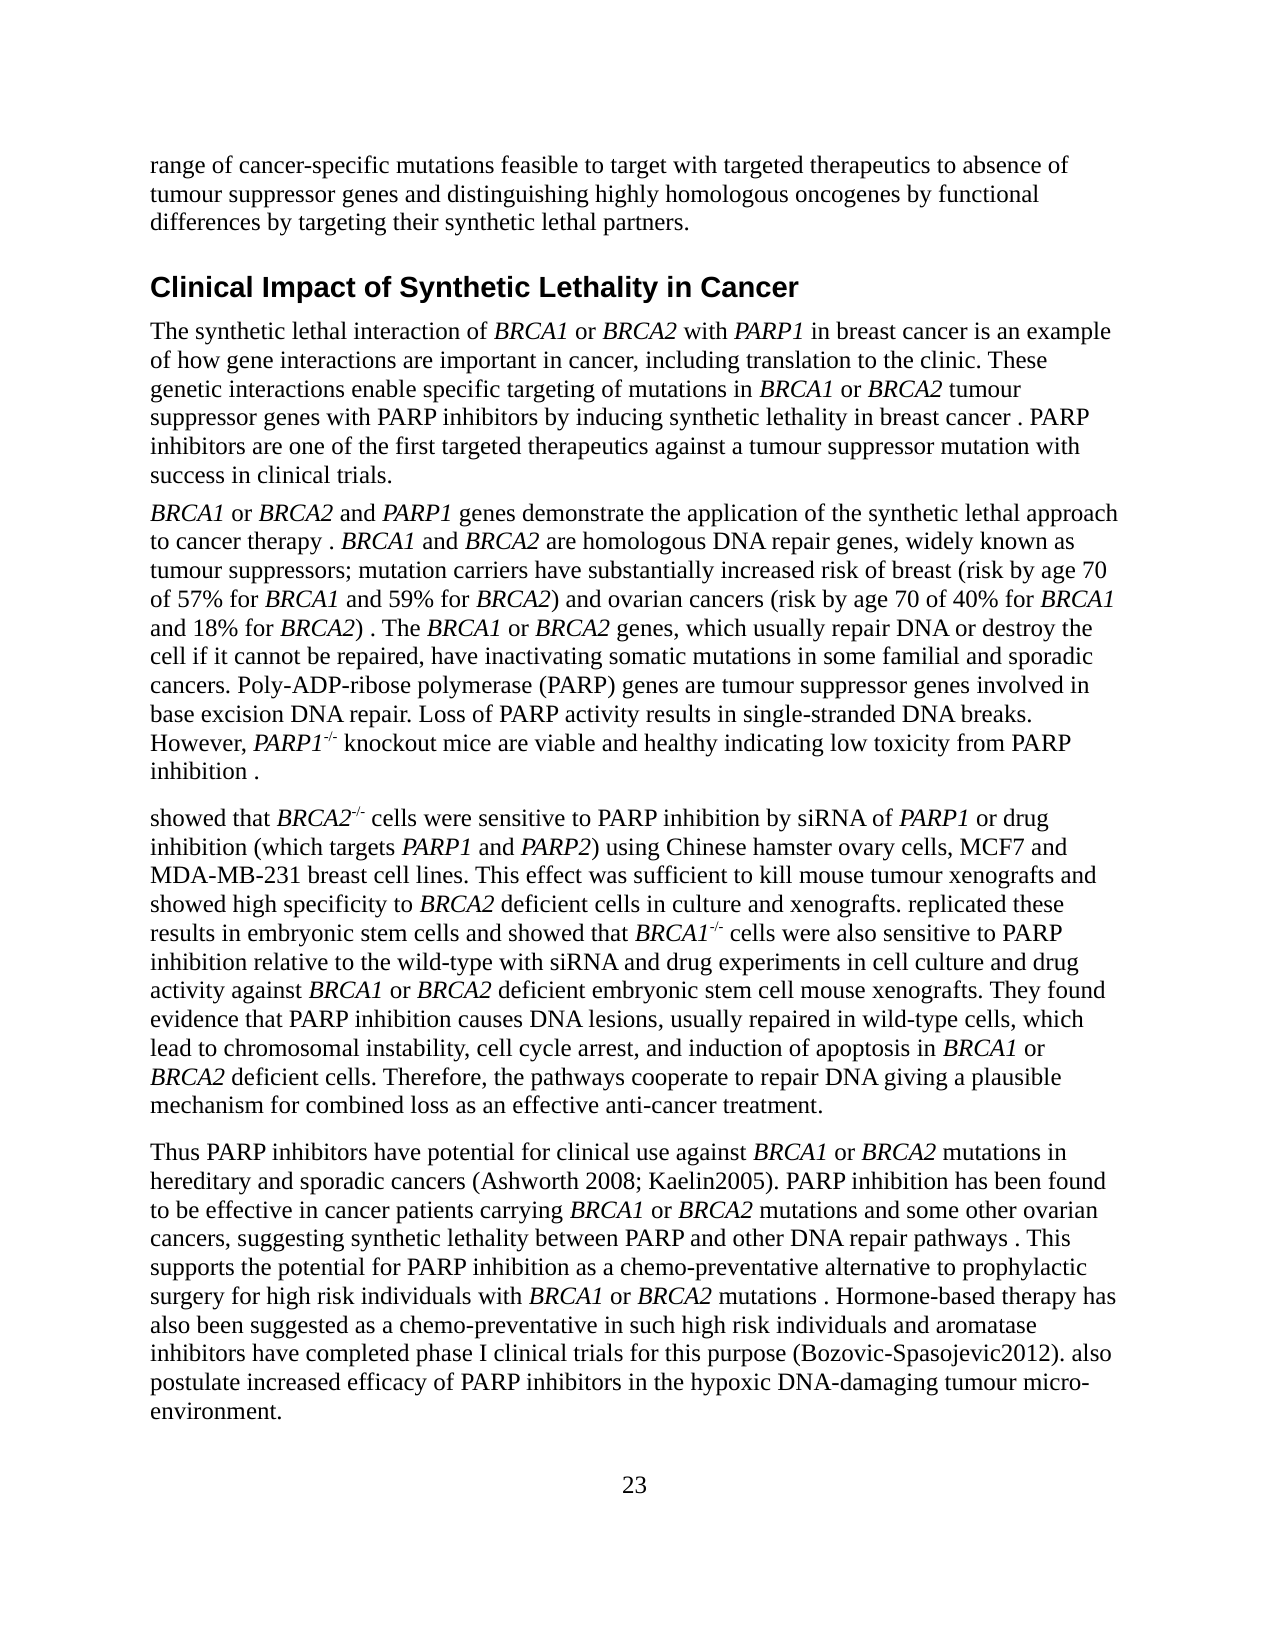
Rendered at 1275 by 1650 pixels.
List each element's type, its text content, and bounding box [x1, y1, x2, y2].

text range of cancer-specific mutations feasible to target with targeted therapeutics to absence of tumour suppressor genes and distinguishing highly homologous oncogenes by functional differences by targeting their synthetic lethal partners. [150, 150, 1125, 236]
text The synthetic lethal interaction of BRCA1 or BRCA2 with PARP1 in breast cancer is an example of how gene interactions are important in cancer, including translation to the clinic. These genetic interactions enable specific targeting of mutations in BRCA1 or BRCA2 tumour suppressor genes with PARP inhibitors by inducing synthetic lethality in breast cancer . PARP inhibitors are one of the first targeted therapeutics against a tumour suppressor mutation with success in clinical trials. [150, 316, 1125, 489]
text showed that BRCA2-/- cells were sensitive to PARP inhibition by siRNA of PARP1 or drug inhibition (which targets PARP1 and PARP2) using Chinese hamster ovary cells, MCF7 and MDA-MB-231 breast cell lines. This effect was sufficient to kill mouse tumour xenografts and showed high specificity to BRCA2 deficient cells in culture and xenografts. replicated these results in embryonic stem cells and showed that BRCA1-/- cells were also sensitive to PARP inhibition relative to the wild-type with siRNA and drug experiments in cell culture and drug activity against BRCA1 or BRCA2 deficient embryonic stem cell mouse xenografts. They found evidence that PARP inhibition causes DNA lesions, usually repaired in wild-type cells, which lead to chromosomal instability, cell cycle arrest, and induction of apoptosis in BRCA1 or BRCA2 deficient cells. Therefore, the pathways cooperate to repair DNA giving a plausible mechanism for combined loss as an effective anti-cancer treatment. [150, 803, 1125, 1119]
text BRCA1 or BRCA2 and PARP1 genes demonstrate the application of the synthetic lethal approach to cancer therapy . BRCA1 and BRCA2 are homologous DNA repair genes, widely known as tumour suppressors; mutation carriers have substantially increased risk of breast (risk by age 70 of 57% for BRCA1 and 59% for BRCA2) and ovarian cancers (risk by age 70 of 40% for BRCA1 and 18% for BRCA2) . The BRCA1 or BRCA2 genes, which usually repair DNA or destroy the cell if it cannot be repaired, have inactivating somatic mutations in some familial and sporadic cancers. Poly-ADP-ribose polymerase (PARP) genes are tumour suppressor genes involved in base excision DNA repair. Loss of PARP activity results in single-stranded DNA breaks. However, PARP1-/- knockout mice are viable and healthy indicating low toxicity from PARP inhibition . [150, 498, 1125, 785]
text Thus PARP inhibitors have potential for clinical use against BRCA1 or BRCA2 mutations in hereditary and sporadic cancers (Ashworth 2008; Kaelin2005). PARP inhibition has been found to be effective in cancer patients carrying BRCA1 or BRCA2 mutations and some other ovarian cancers, suggesting synthetic lethality between PARP and other DNA repair pathways . This supports the potential for PARP inhibition as a chemo-preventative alternative to prophylactic surgery for high risk individuals with BRCA1 or BRCA2 mutations . Hormone-based therapy has also been suggested as a chemo-preventative in such high risk individuals and aromatase inhibitors have completed phase I clinical trials for this purpose (Bozovic-Spasojevic2012). also postulate increased efficacy of PARP inhibitors in the hypoxic DNA-damaging tumour micro-environment. [150, 1137, 1125, 1425]
subtitle Clinical Impact of Synthetic Lethality in Cancer [150, 270, 1125, 304]
